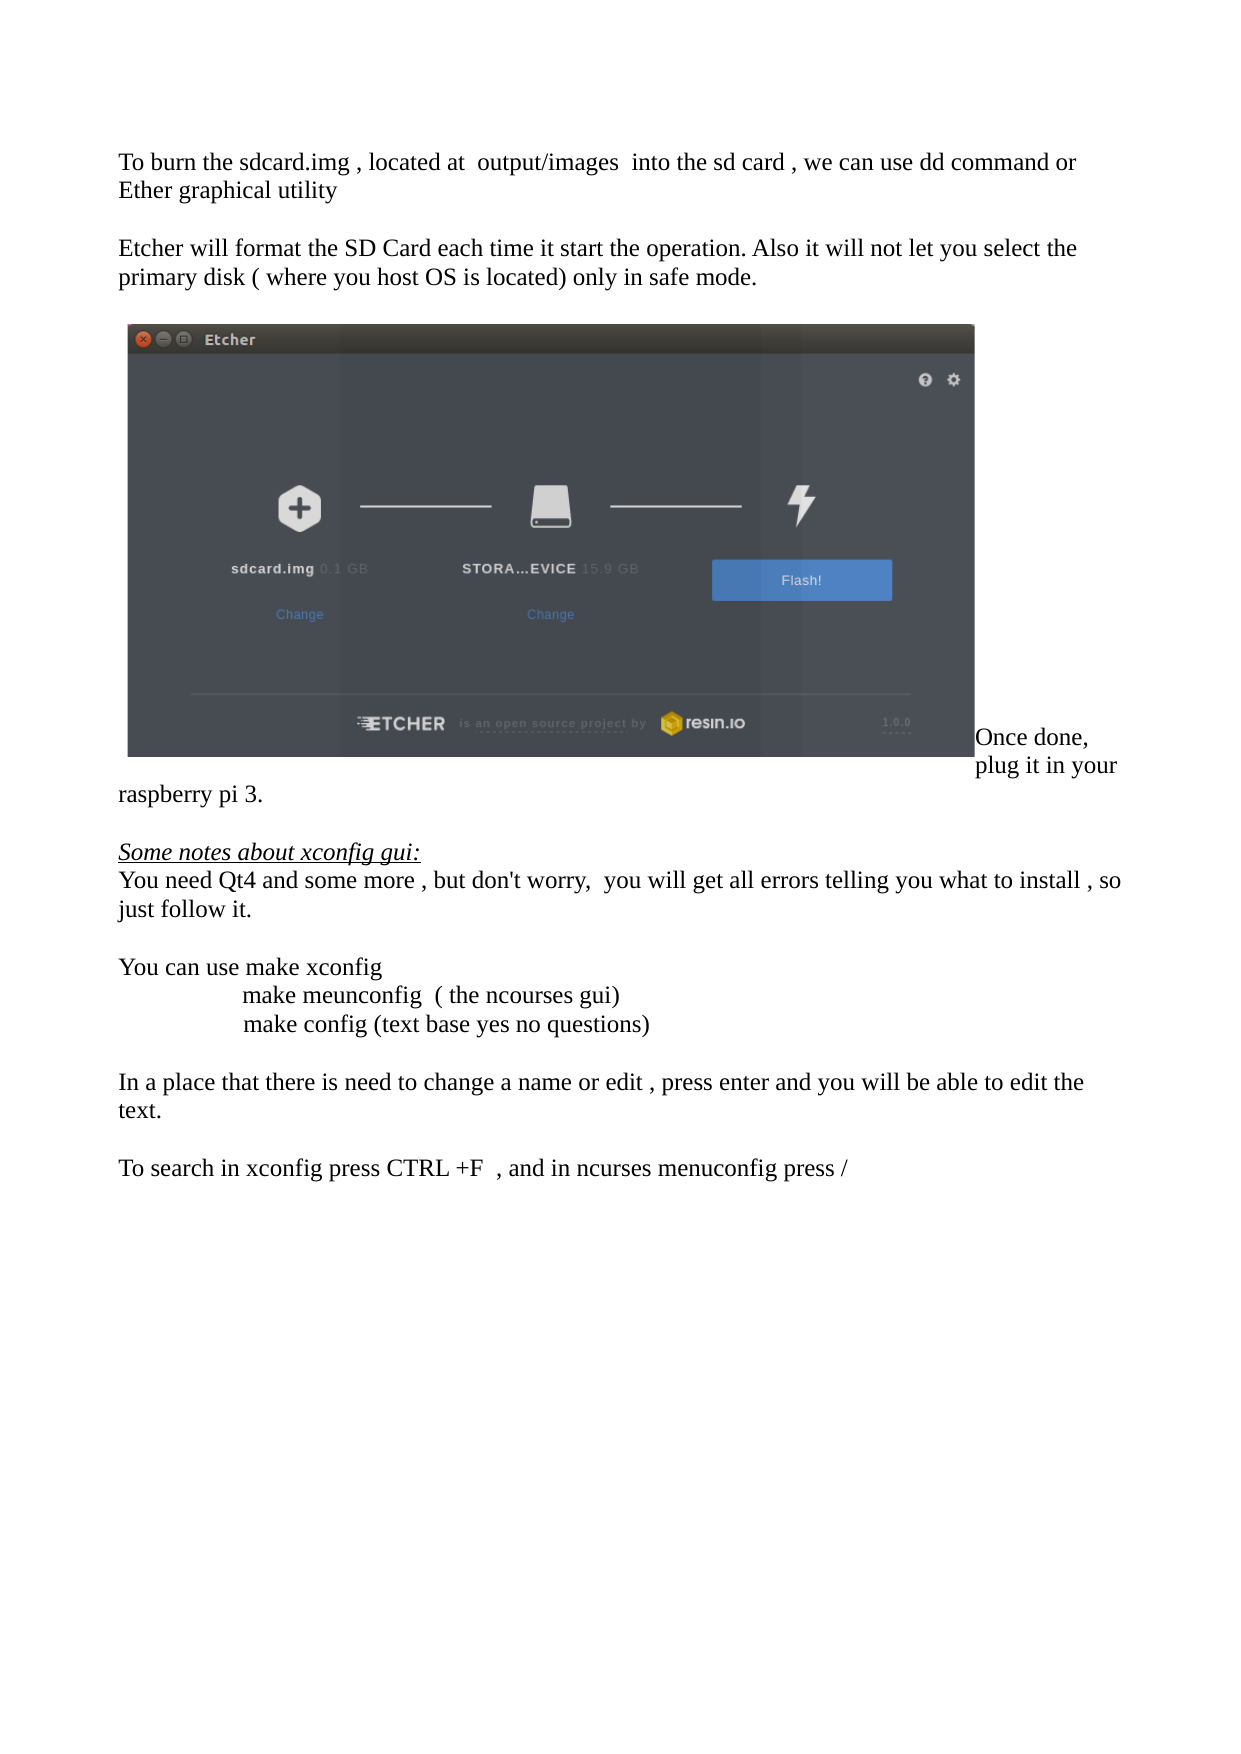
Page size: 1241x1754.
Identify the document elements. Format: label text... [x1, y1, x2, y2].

text Etcher will format the SD Card each time it start the operation. Also it will not let you select the primary disk ( where you host OS is located) only in safe mode. [118, 233, 1122, 291]
text To burn the sdcard.img , located at output/images into the sd card , we can use dd command or Ether graphical utility [118, 147, 1122, 204]
text You can use make xconfig [118, 952, 1122, 981]
text make meunconfig ( the ncourses gui) [118, 981, 1122, 1009]
text In a place that there is need to change a name or edit , press enter and you will be able to edit the text. [118, 1067, 1122, 1124]
picture [127, 324, 975, 757]
text make config (text base yes no questions) [118, 1009, 1122, 1038]
text Some notes about xconfig gui: [118, 837, 1122, 866]
text You need Qt4 and some more , but don't worry, you will get all errors telling you what to install , so just follow it. [118, 866, 1122, 923]
text Once done, plug it in your raspberry pi 3. [118, 722, 1122, 808]
text To search in xconfig press CTRL +F , and in ncurses menuconfig press / [118, 1153, 1122, 1182]
